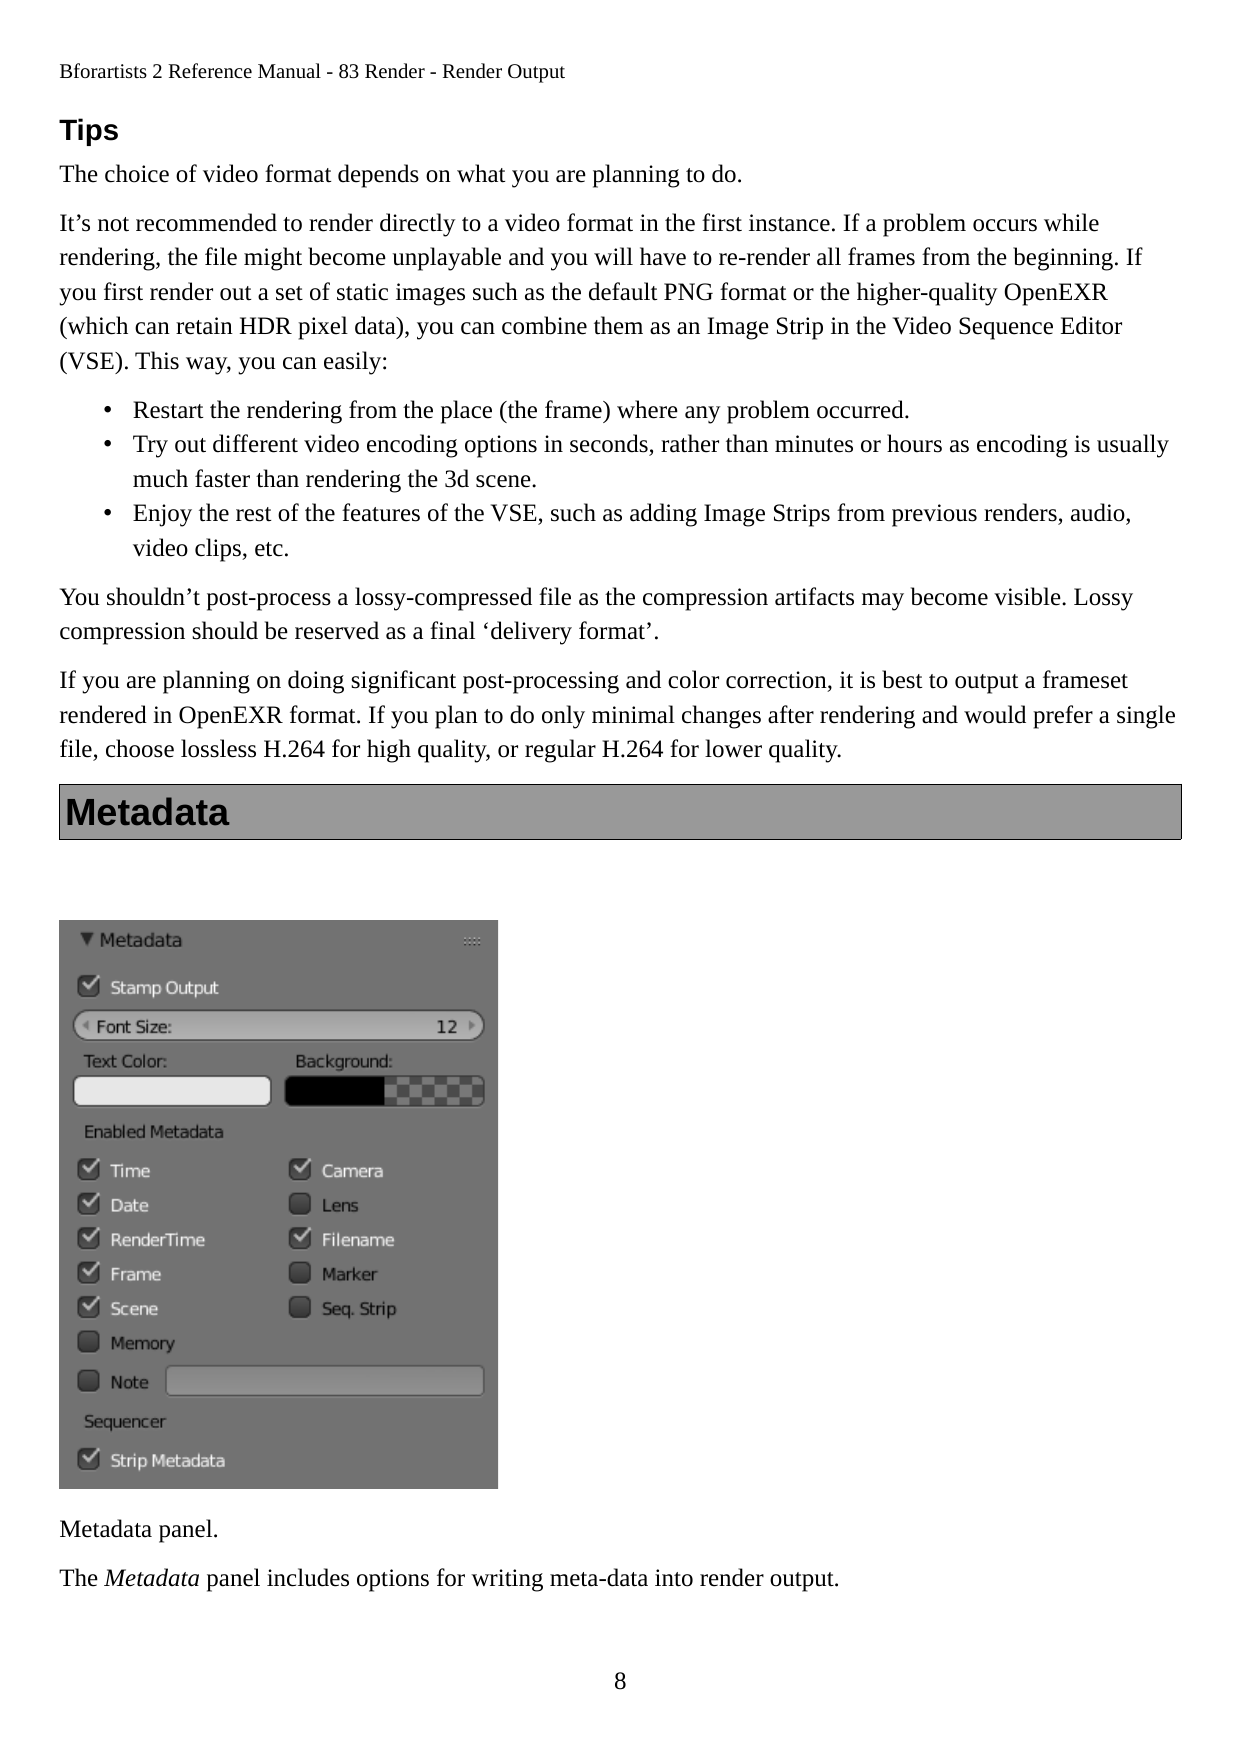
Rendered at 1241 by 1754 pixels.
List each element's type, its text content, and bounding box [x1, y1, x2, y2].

table_header Metadata [60, 785, 1181, 839]
text The Metadata panel includes options for writing meta-data into render output. [59, 1563, 1181, 1592]
text It’s not recommended to render directly to a video format in the first instance. If a problem occurs while rendering, the file might become unplayable and you will have to re-render all frames from the beginning. If you first render out a set of static images such as the default PNG format or the higher-quality OpenEXR (which can retain HDR pixel data), you can combine them as an Image Strip in the Video Sequence Editor (VSE). This way, you can easily: [59, 208, 1181, 374]
text You shouldn’t post-process a lossy-compressed file as the compression artifacts may become visible. Lossy compression should be reserved as a final ‘delivery format’. [59, 582, 1181, 645]
list Restart the rendering from the place (the frame) where any problem occurred. [103, 395, 1181, 424]
picture [59, 920, 499, 1489]
list Try out different video encoding options in seconds, rather than minutes or hours as encoding is usually much faster than rendering the 3d scene. [103, 429, 1181, 493]
list Enjoy the rest of the features of the VSE, such as adding Image Strips from previous renders, audio, video clips, etc. [103, 498, 1181, 562]
text Metadata panel. [59, 1514, 1181, 1543]
subtitle Tips [59, 113, 1181, 146]
text The choice of video format depends on what you are planning to do. [59, 159, 1181, 188]
text If you are planning on doing significant post-processing and color correction, it is best to output a frameset rendered in OpenEXR format. If you plan to do only minimal changes after rendering and would prefer a single file, choose lossless H.264 for high quality, or regular H.264 for lower quality. [59, 665, 1181, 763]
